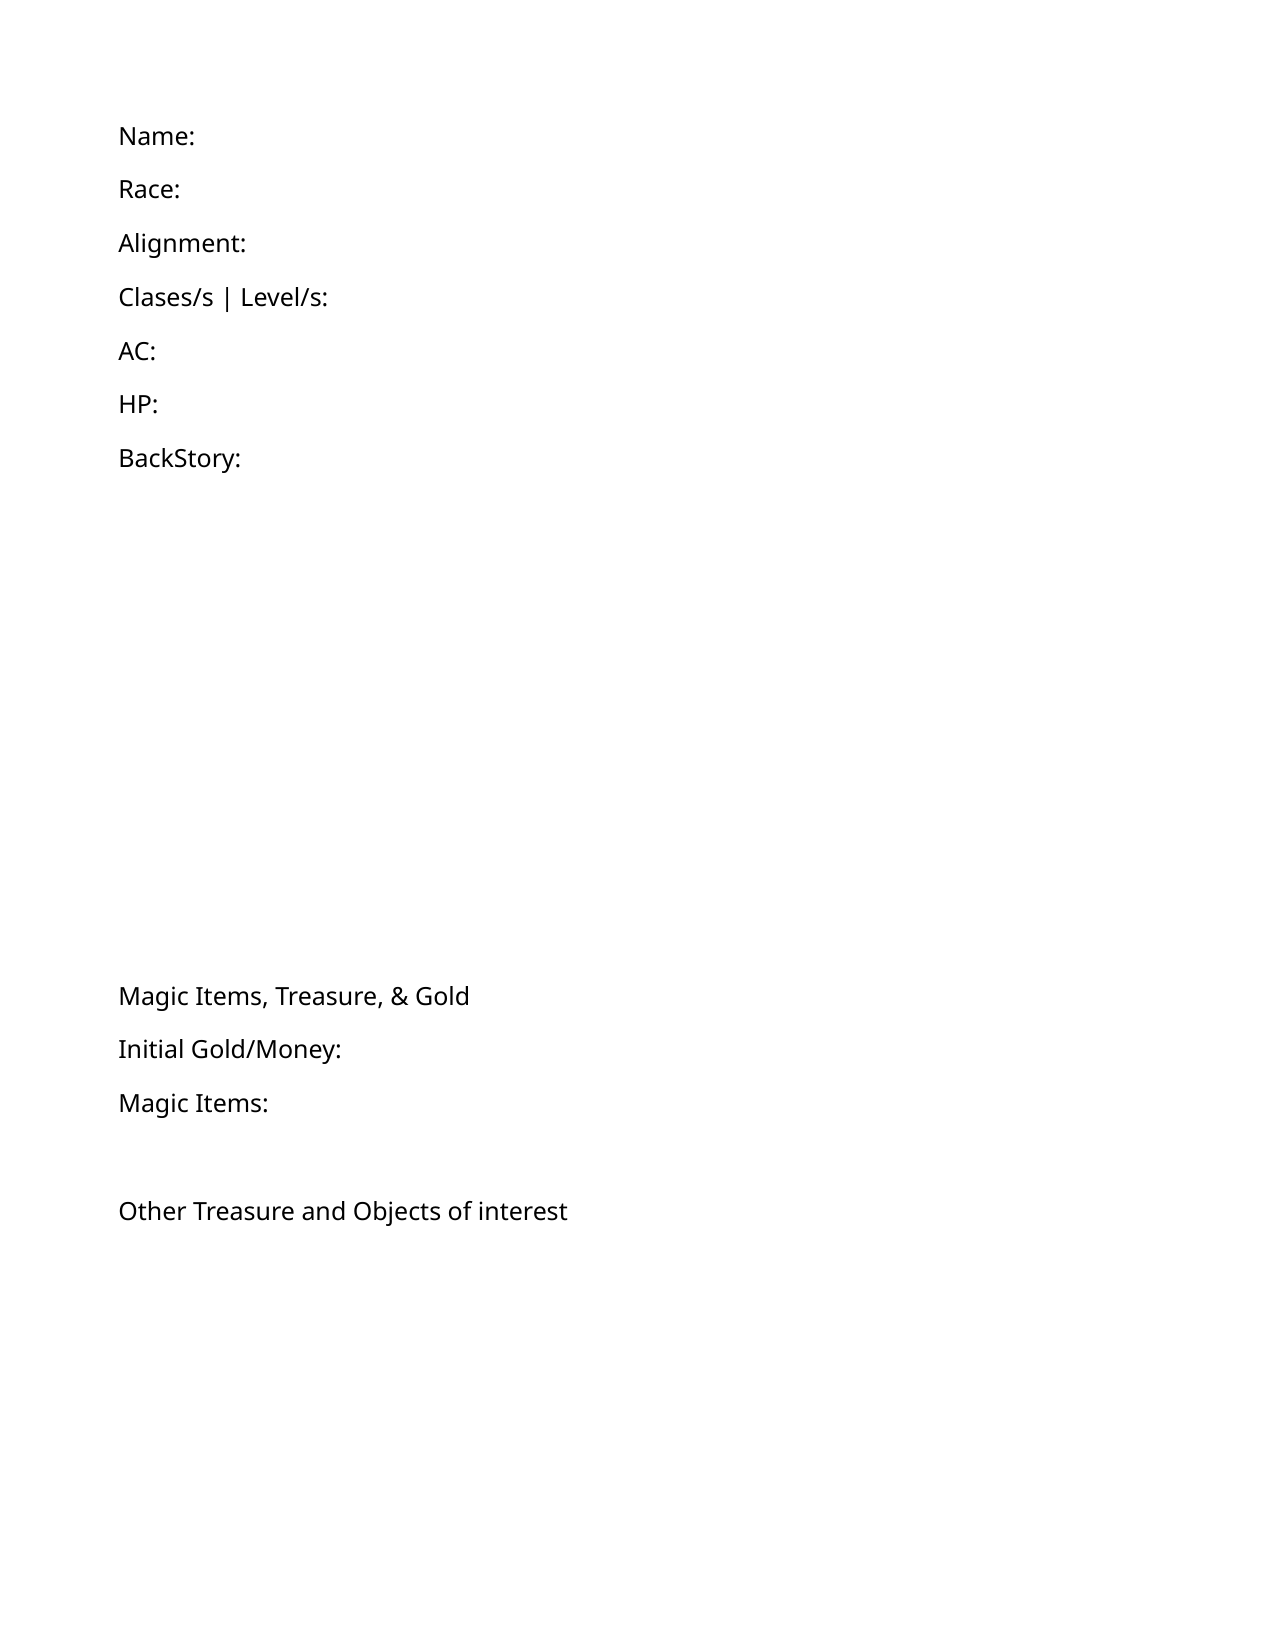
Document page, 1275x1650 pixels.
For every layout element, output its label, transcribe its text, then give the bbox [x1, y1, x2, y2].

text Initial Gold/Money: [118, 1032, 1157, 1066]
text HP: [118, 387, 1157, 421]
text BackStory: [118, 441, 1157, 475]
text AC: [118, 333, 1157, 367]
text Clases/s | Level/s: [118, 279, 1157, 313]
text Name: [118, 118, 1157, 152]
text Other Treasure and Objects of interest [118, 1193, 1157, 1227]
text Race: [118, 172, 1157, 206]
text Magic Items, Treasure, & Gold [118, 978, 1157, 1012]
text Alignment: [118, 226, 1157, 260]
text Magic Items: [118, 1086, 1157, 1120]
